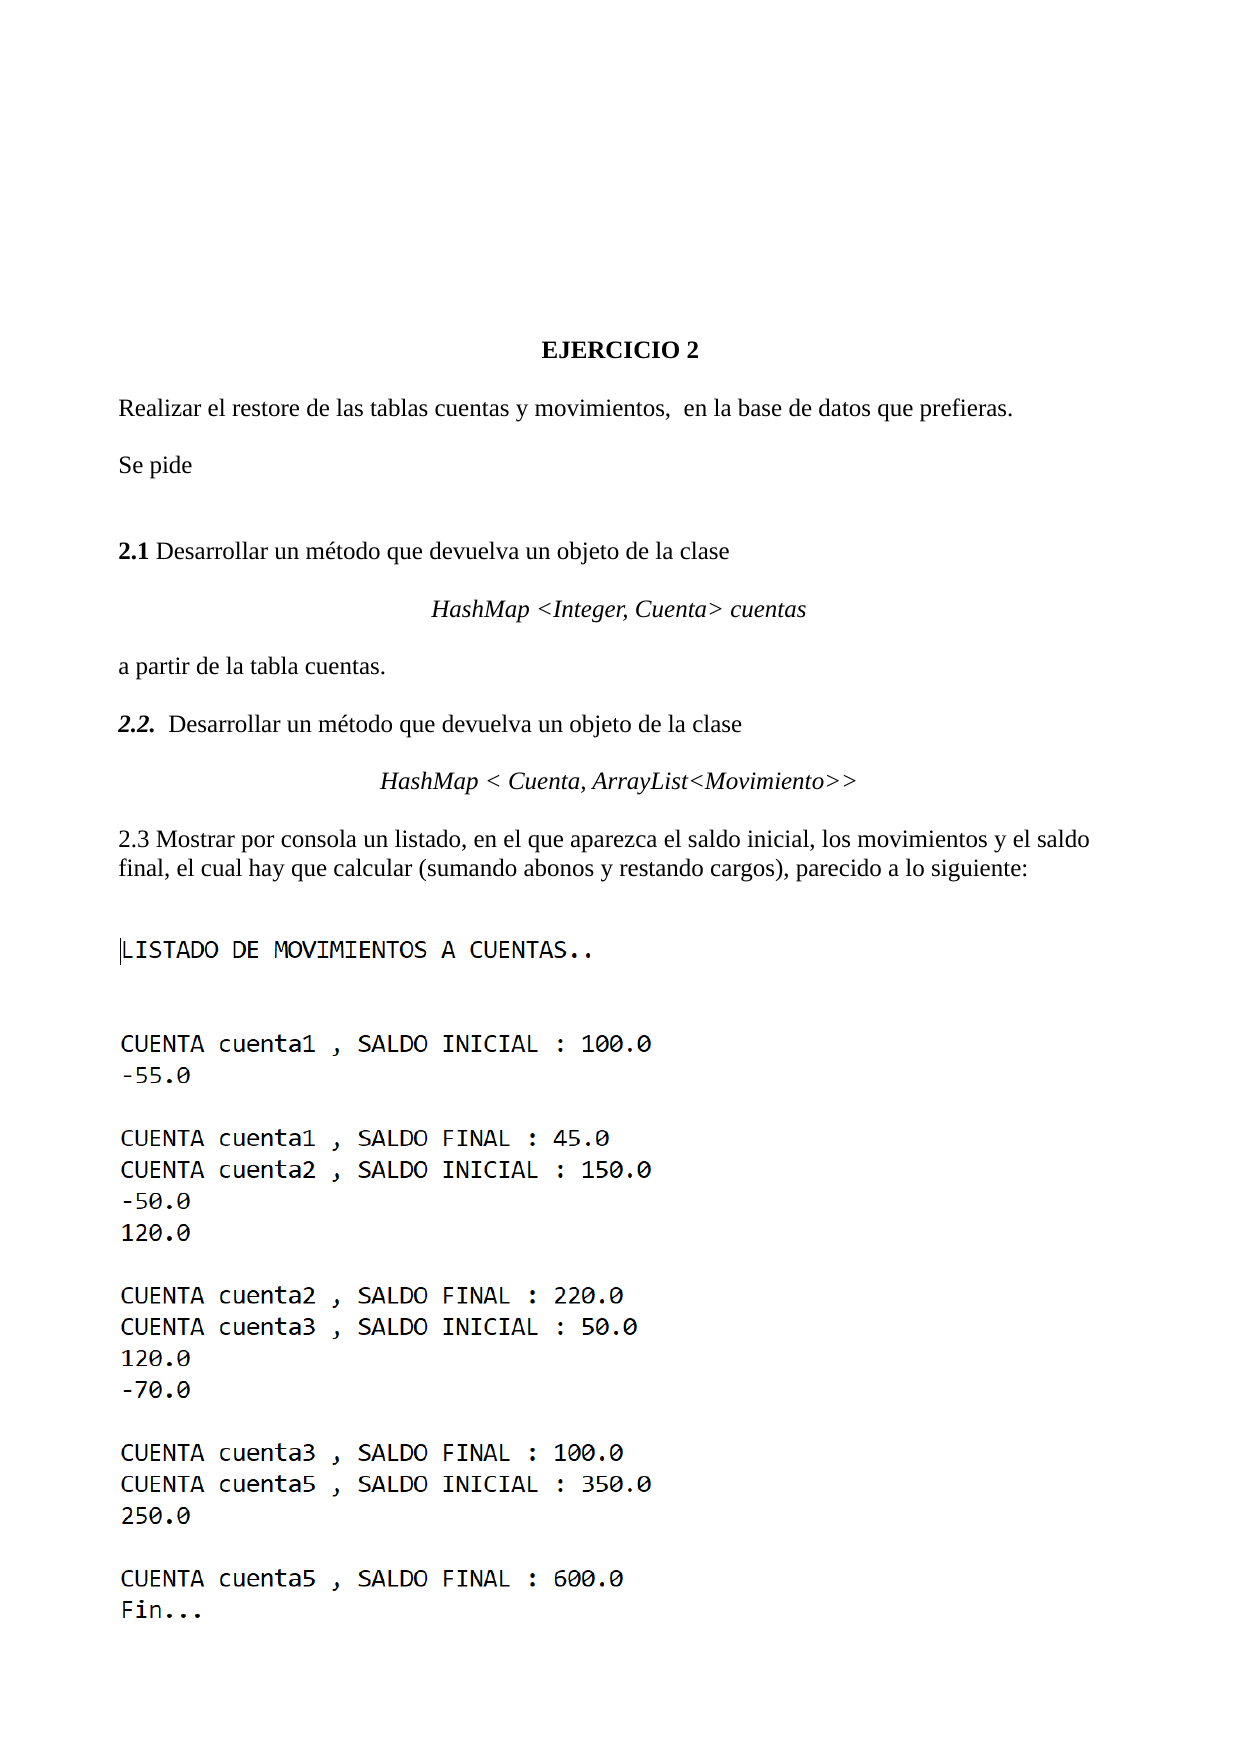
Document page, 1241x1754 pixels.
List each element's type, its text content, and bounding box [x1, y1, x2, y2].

text 2.3 Mostrar por consola un listado, en el que aparezca el saldo inicial, los movimientos y el saldo final, el cual hay que calcular (sumando abonos y restando cargos), parecido a lo siguiente: [118, 824, 1122, 881]
text EJERCICIO 2 [118, 335, 1122, 364]
picture [118, 938, 1123, 1628]
text Se pide [118, 450, 1122, 479]
text a partir de la tabla cuentas. [118, 651, 1122, 680]
text 2.2. Desarrollar un método que devuelva un objeto de la clase [118, 709, 1122, 738]
text Realizar el restore de las tablas cuentas y movimientos, en la base de datos que prefieras. [118, 393, 1122, 421]
text 2.1 Desarrollar un método que devuelva un objeto de la clase [118, 536, 1122, 565]
text HashMap < Cuenta, ArrayList<Movimiento>> [118, 766, 1122, 795]
text HashMap <Integer, Cuenta> cuentas [118, 594, 1122, 623]
